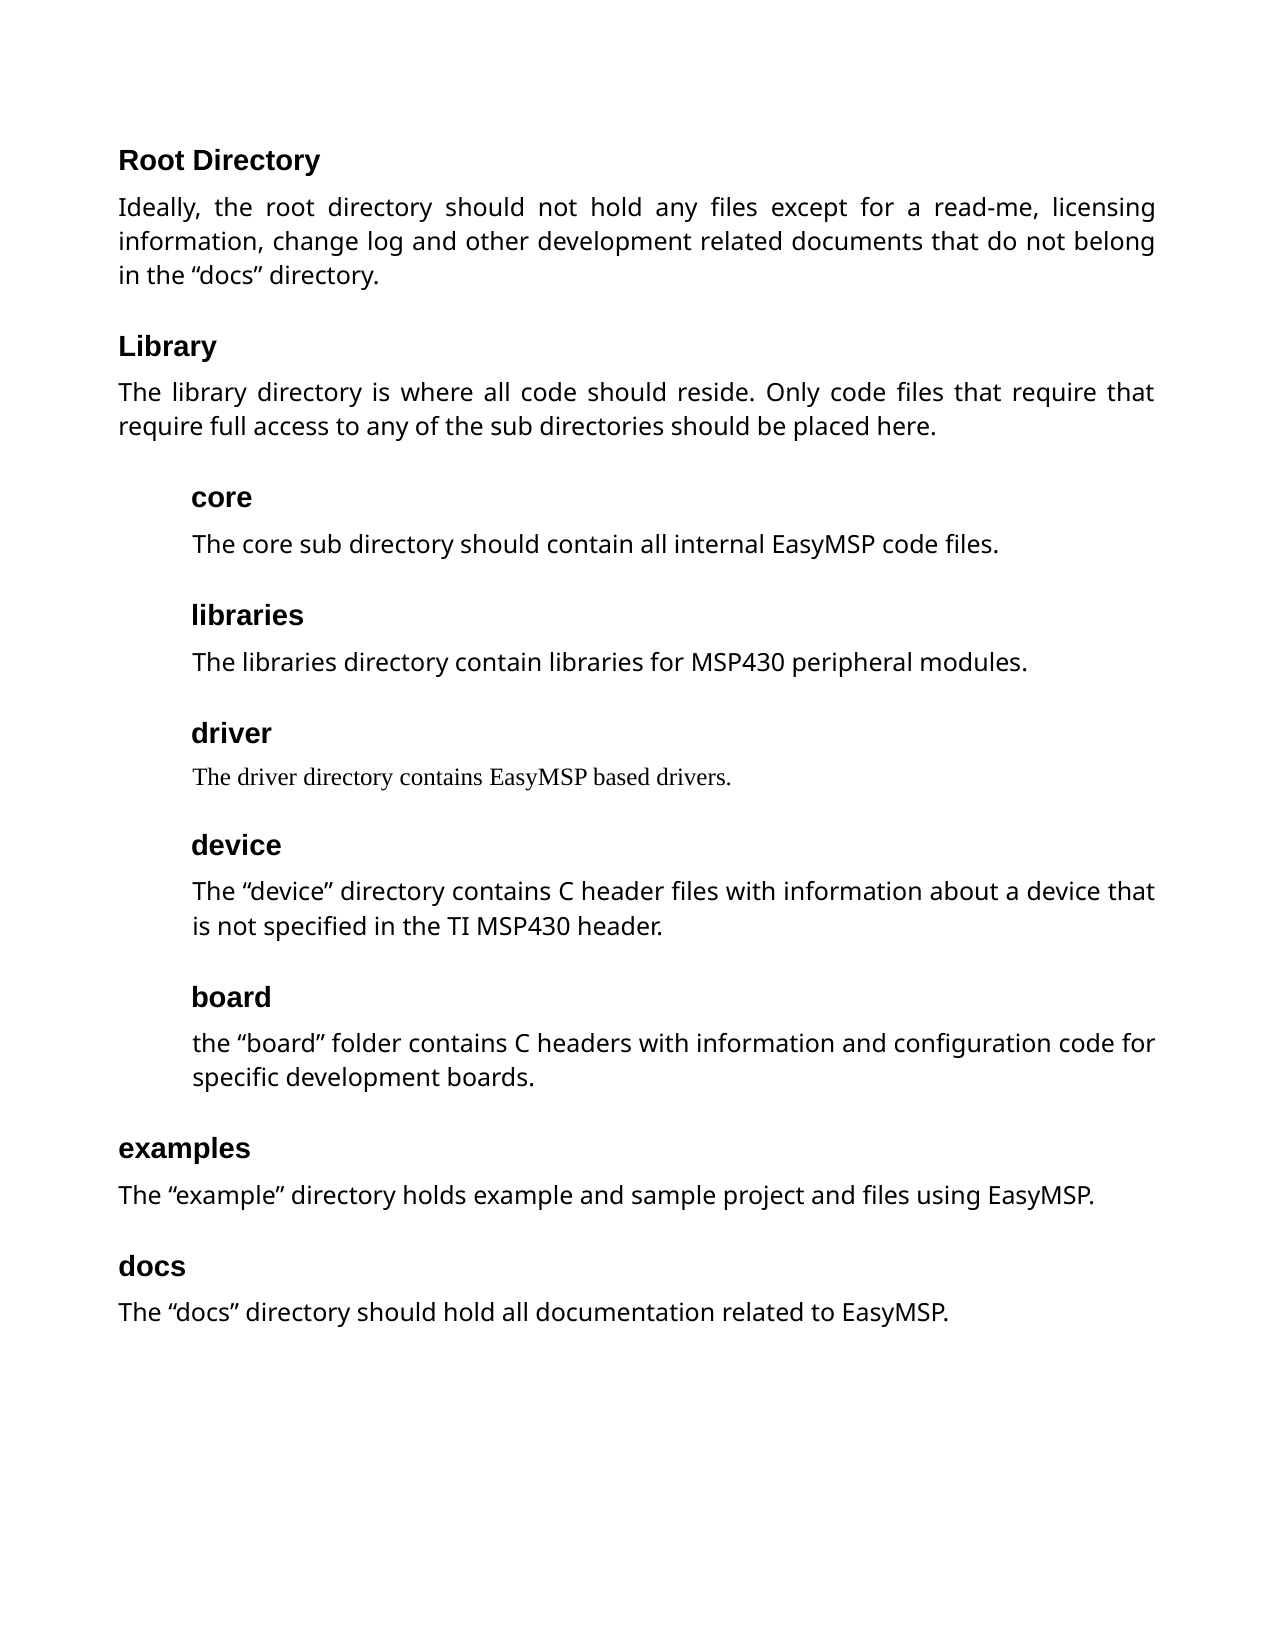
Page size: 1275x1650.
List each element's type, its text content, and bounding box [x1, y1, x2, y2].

text The core sub directory should contain all internal EasyMSP code files. [192, 527, 1157, 561]
text The driver directory contains EasyMSP based drivers. [192, 762, 1157, 791]
subtitle core [191, 481, 1157, 514]
subtitle libraries [191, 598, 1157, 632]
subtitle Root Directory [118, 143, 1157, 177]
text The “device” directory contains C header files with information about a device that is not specified in the TI MSP430 header. [192, 874, 1157, 942]
subtitle Library [118, 329, 1157, 362]
text The “docs” directory should hold all documentation related to EasyMSP. [118, 1295, 1157, 1329]
text Ideally, the root directory should not hold any files except for a read-me, licensing information, change log and other development related documents that do not belong in the “docs” directory. [118, 189, 1157, 291]
subtitle examples [118, 1131, 1157, 1165]
subtitle docs [118, 1249, 1157, 1282]
text The “example” directory holds example and sample project and files using EasyMSP. [118, 1177, 1157, 1211]
text The libraries directory contain libraries for MSP430 peripheral modules. [192, 644, 1157, 678]
text The library directory is where all code should reside. Only code files that require that require full access to any of the sub directories should be placed here. [118, 375, 1157, 443]
subtitle board [191, 980, 1157, 1013]
subtitle device [191, 828, 1157, 862]
text the “board” folder contains C headers with information and configuration code for specific development boards. [192, 1026, 1157, 1094]
subtitle driver [191, 716, 1157, 749]
